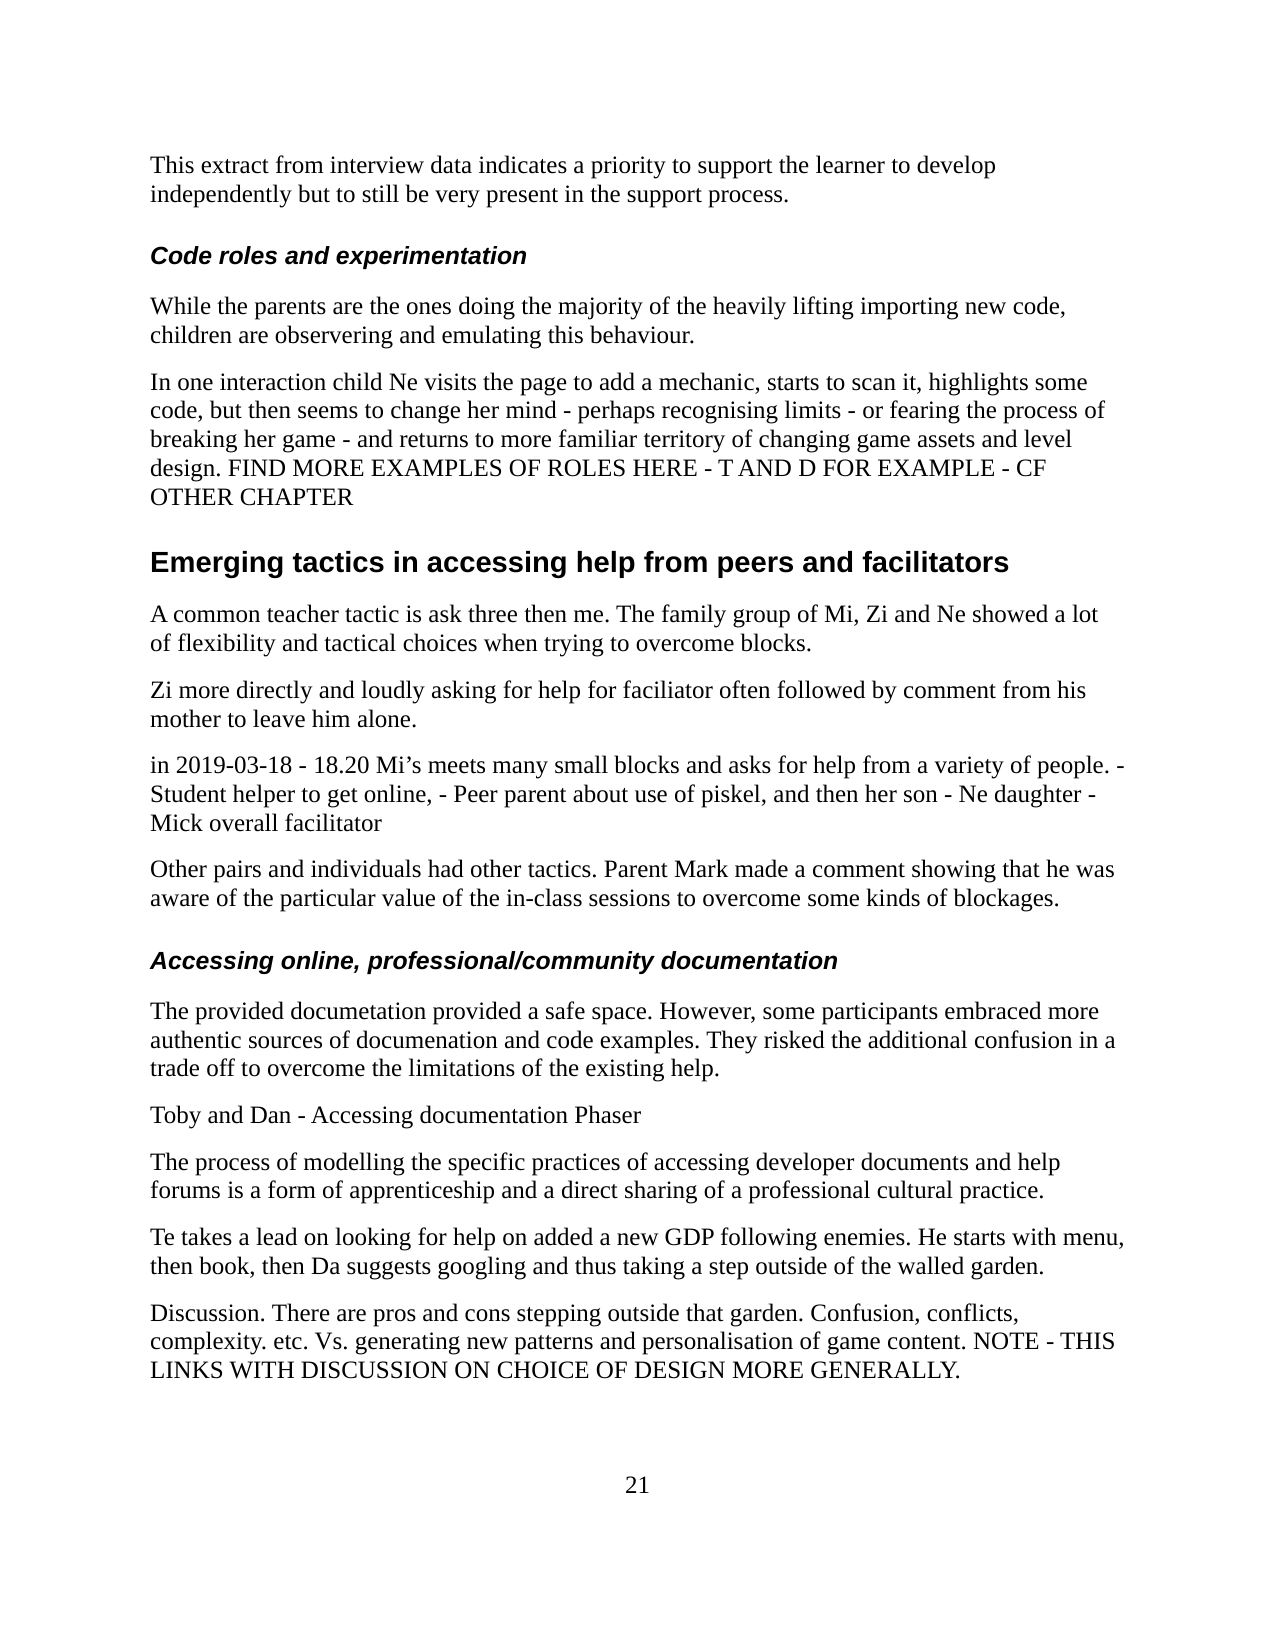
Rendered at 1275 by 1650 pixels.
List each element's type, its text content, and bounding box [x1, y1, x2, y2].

subtitle Emerging tactics in accessing help from peers and facilitators [150, 544, 1125, 578]
text in 2019-03-18 - 18.20 Mi’s meets many small blocks and asks for help from a variety of people. - Student helper to get online, - Peer parent about use of piskel, and then her son - Ne daughter - Mick overall facilitator [150, 750, 1125, 837]
text This extract from interview data indicates a priority to support the learner to develop independently but to still be very present in the support process. [150, 150, 1125, 207]
text Other pairs and individuals had other tactics. Parent Mark made a comment showing that he was aware of the particular value of the in-class sessions to overcome some kinds of blockages. [150, 854, 1125, 912]
text Toby and Dan - Accessing documentation Phaser [150, 1100, 1125, 1129]
text The provided documetation provided a safe space. However, some participants embraced more authentic sources of documenation and code examples. They risked the additional confusion in a trade off to overcome the limitations of the existing help. [150, 996, 1125, 1082]
text While the parents are the ones doing the majority of the heavily lifting importing new code, children are observering and emulating this behaviour. [150, 291, 1125, 349]
text Discussion. There are pros and cons stepping outside that garden. Confusion, conflicts, complexity. etc. Vs. generating new patterns and personalisation of game content. NOTE - THIS LINKS WITH DISCUSSION ON CHOICE OF DESIGN MORE GENERALLY. [150, 1298, 1125, 1384]
text A common teacher tactic is ask three then me. The family group of Mi, Zi and Ne showed a lot of flexibility and tactical choices when trying to overcome blocks. [150, 599, 1125, 657]
text Zi more directly and loudly asking for help for faciliator often followed by comment from his mother to leave him alone. [150, 675, 1125, 732]
text In one interaction child Ne visits the page to add a mechanic, starts to scan it, highlights some code, but then seems to change her mind - perhaps recognising limits - or fearing the process of breaking her game - and returns to more familiar territory of changing game assets and level design. FIND MORE EXAMPLES OF ROLES HERE - T AND D FOR EXAMPLE - CF OTHER CHAPTER [150, 367, 1125, 511]
subtitle Accessing online, professional/community documentation [150, 946, 1125, 974]
subtitle Code roles and experimentation [150, 241, 1125, 270]
text The process of modelling the specific practices of accessing developer documents and help forums is a form of apprenticeship and a direct sharing of a professional cultural practice. [150, 1147, 1125, 1204]
text Te takes a lead on looking for help on added a new GDP following enemies. He starts with menu, then book, then Da suggests googling and thus taking a step outside of the walled garden. [150, 1222, 1125, 1280]
